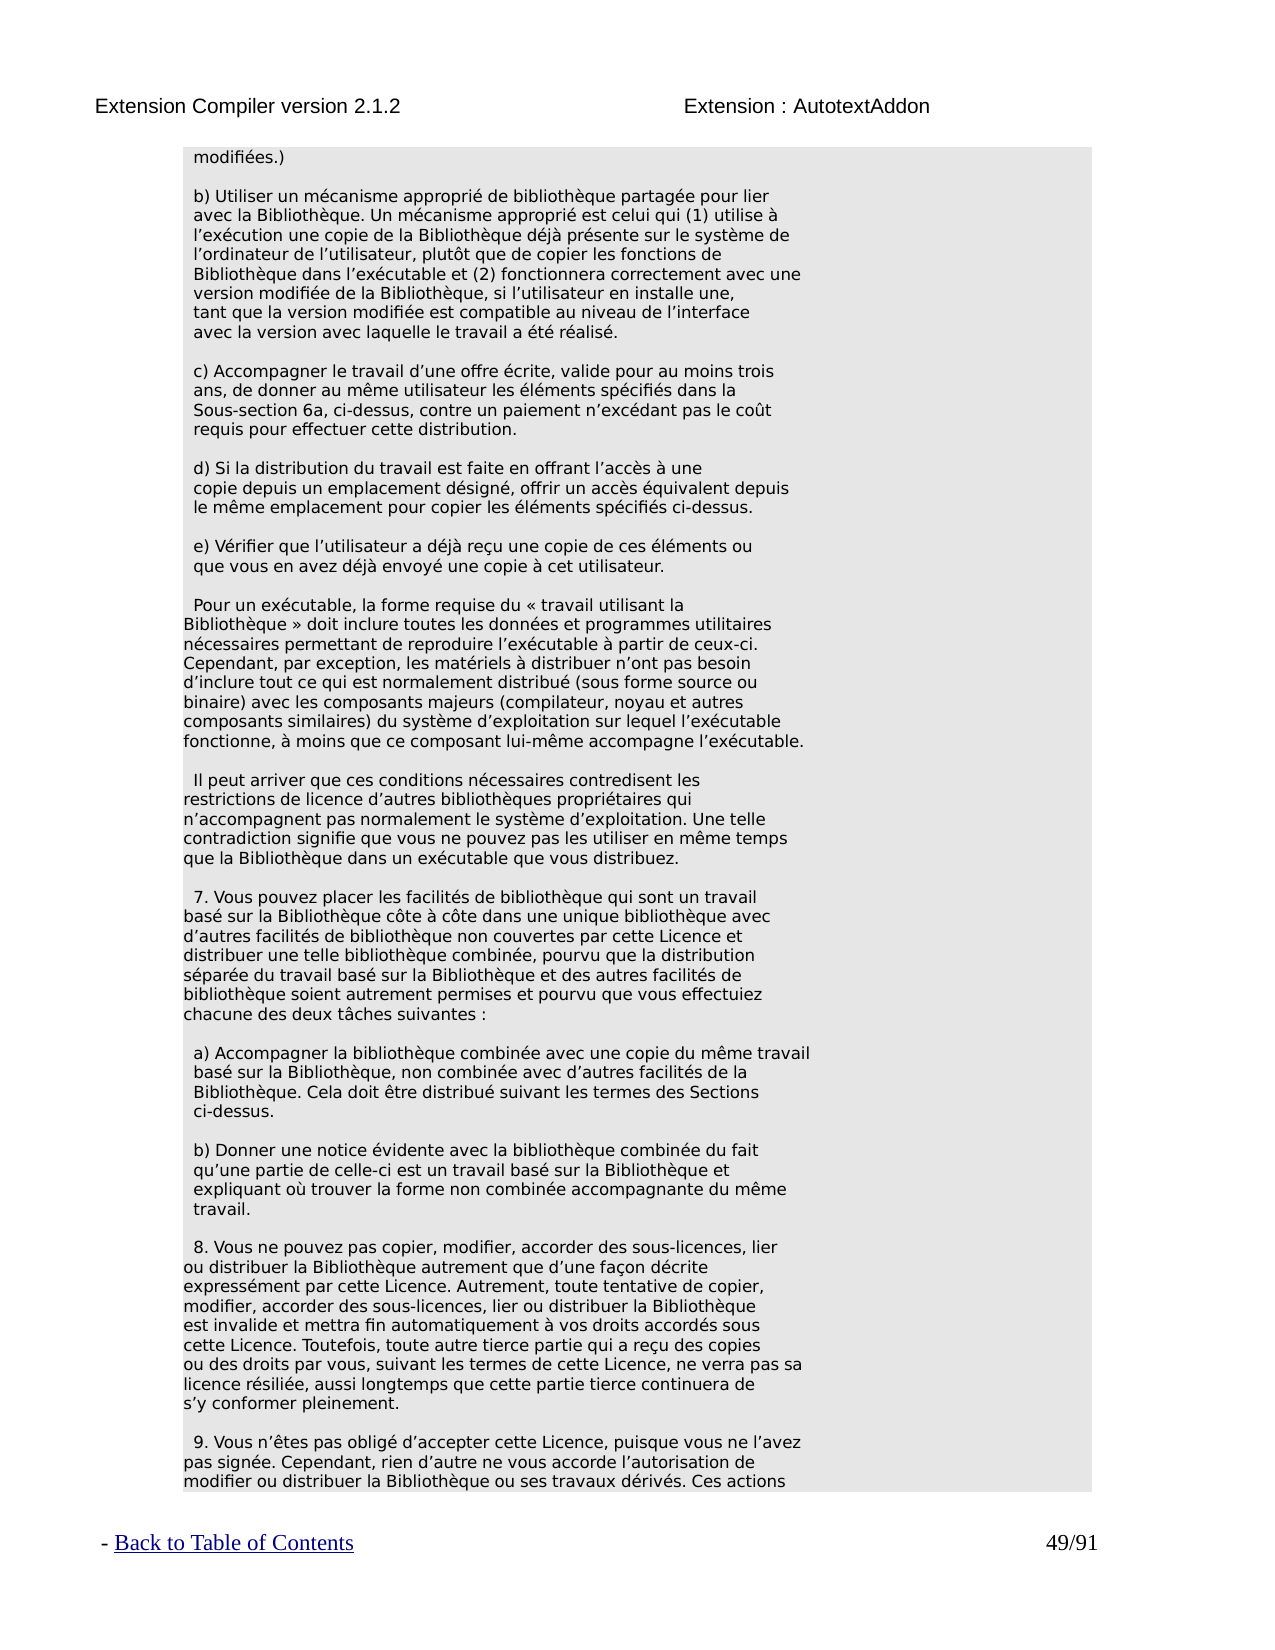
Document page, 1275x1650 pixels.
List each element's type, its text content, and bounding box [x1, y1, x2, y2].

text distribuer une telle bibliothèque combinée, pourvu que la distribution [183, 946, 1092, 966]
text basé sur la Bibliothèque côte à côte dans une unique bibliothèque avec [183, 907, 1092, 927]
text d’inclure tout ce qui est normalement distribué (sous forme source ou [183, 673, 1092, 693]
text cette Licence. Toutefois, toute autre tierce partie qui a reçu des copies [183, 1336, 1092, 1355]
text basé sur la Bibliothèque, non combinée avec d’autres facilités de la [183, 1063, 1092, 1082]
text bibliothèque soient autrement permises et pourvu que vous effectuiez [183, 985, 1092, 1004]
text ans, de donner au même utilisateur les éléments spécifiés dans la [183, 381, 1092, 401]
text s’y conformer pleinement. [183, 1394, 1092, 1414]
text copie depuis un emplacement désigné, offrir un accès équivalent depuis [183, 479, 1092, 498]
text modifier, accorder des sous-licences, lier ou distribuer la Bibliothèque [183, 1297, 1092, 1316]
text ou distribuer la Bibliothèque autrement que d’une façon décrite [183, 1258, 1092, 1277]
text Il peut arriver que ces conditions nécessaires contredisent les [183, 771, 1092, 790]
text chacune des deux tâches suivantes : [183, 1004, 1092, 1024]
text tant que la version modifiée est compatible au niveau de l’interface [183, 303, 1092, 323]
text ou des droits par vous, suivant les termes de cette Licence, ne verra pas sa [183, 1355, 1092, 1375]
text c) Accompagner le travail d’une offre écrite, valide pour au moins trois [183, 362, 1092, 381]
text le même emplacement pour copier les éléments spécifiés ci-dessus. [183, 498, 1092, 518]
text ci-dessus. [183, 1102, 1092, 1121]
text qu’une partie de celle-ci est un travail basé sur la Bibliothèque et [183, 1160, 1092, 1180]
text l’exécution une copie de la Bibliothèque déjà présente sur le système de [183, 225, 1092, 245]
text binaire) avec les composants majeurs (compilateur, noyau et autres [183, 693, 1092, 712]
text n’accompagnent pas normalement le système d’exploitation. Une telle [183, 810, 1092, 829]
text séparée du travail basé sur la Bibliothèque et des autres facilités de [183, 966, 1092, 985]
text 8. Vous ne pouvez pas copier, modifier, accorder des sous-licences, lier [183, 1238, 1092, 1258]
text b) Utiliser un mécanisme approprié de bibliothèque partagée pour lier [183, 186, 1092, 206]
text Bibliothèque. Cela doit être distribué suivant les termes des Sections [183, 1082, 1092, 1102]
text nécessaires permettant de reproduire l’exécutable à partir de ceux-ci. [183, 634, 1092, 654]
text que vous en avez déjà envoyé une copie à cet utilisateur. [183, 557, 1092, 576]
text licence résiliée, aussi longtemps que cette partie tierce continuera de [183, 1375, 1092, 1394]
text pas signée. Cependant, rien d’autre ne vous accorde l’autorisation de [183, 1453, 1092, 1472]
text expliquant où trouver la forme non combinée accompagnante du même [183, 1180, 1092, 1199]
text avec la Bibliothèque. Un mécanisme approprié est celui qui (1) utilise à [183, 206, 1092, 225]
text d) Si la distribution du travail est faite en offrant l’accès à une [183, 459, 1092, 479]
text Bibliothèque dans l’exécutable et (2) fonctionnera correctement avec une [183, 264, 1092, 284]
text 9. Vous n’êtes pas obligé d’accepter cette Licence, puisque vous ne l’avez [183, 1433, 1092, 1453]
text travail. [183, 1199, 1092, 1219]
text restrictions de licence d’autres bibliothèques propriétaires qui [183, 790, 1092, 810]
text modifiées.) [183, 147, 1092, 167]
text version modifiée de la Bibliothèque, si l’utilisateur en installe une, [183, 284, 1092, 303]
text a) Accompagner la bibliothèque combinée avec une copie du même travail [183, 1043, 1092, 1063]
text que la Bibliothèque dans un exécutable que vous distribuez. [183, 849, 1092, 868]
text e) Vérifier que l’utilisateur a déjà reçu une copie de ces éléments ou [183, 537, 1092, 557]
text modifier ou distribuer la Bibliothèque ou ses travaux dérivés. Ces actions [183, 1472, 1092, 1492]
text Sous-section 6a, ci-dessus, contre un paiement n’excédant pas le coût [183, 401, 1092, 420]
text b) Donner une notice évidente avec la bibliothèque combinée du fait [183, 1141, 1092, 1160]
text 7. Vous pouvez placer les facilités de bibliothèque qui sont un travail [183, 888, 1092, 907]
text Pour un exécutable, la forme requise du « travail utilisant la [183, 596, 1092, 615]
text fonctionne, à moins que ce composant lui-même accompagne l’exécutable. [183, 732, 1092, 751]
text Bibliothèque » doit inclure toutes les données et programmes utilitaires [183, 615, 1092, 634]
text requis pour effectuer cette distribution. [183, 420, 1092, 440]
text contradiction signifie que vous ne pouvez pas les utiliser en même temps [183, 829, 1092, 849]
text est invalide et mettra fin automatiquement à vos droits accordés sous [183, 1316, 1092, 1336]
text expressément par cette Licence. Autrement, toute tentative de copier, [183, 1277, 1092, 1297]
text l’ordinateur de l’utilisateur, plutôt que de copier les fonctions de [183, 245, 1092, 264]
text Cependant, par exception, les matériels à distribuer n’ont pas besoin [183, 654, 1092, 673]
text d’autres facilités de bibliothèque non couvertes par cette Licence et [183, 927, 1092, 946]
text avec la version avec laquelle le travail a été réalisé. [183, 323, 1092, 342]
text composants similaires) du système d’exploitation sur lequel l’exécutable [183, 712, 1092, 732]
